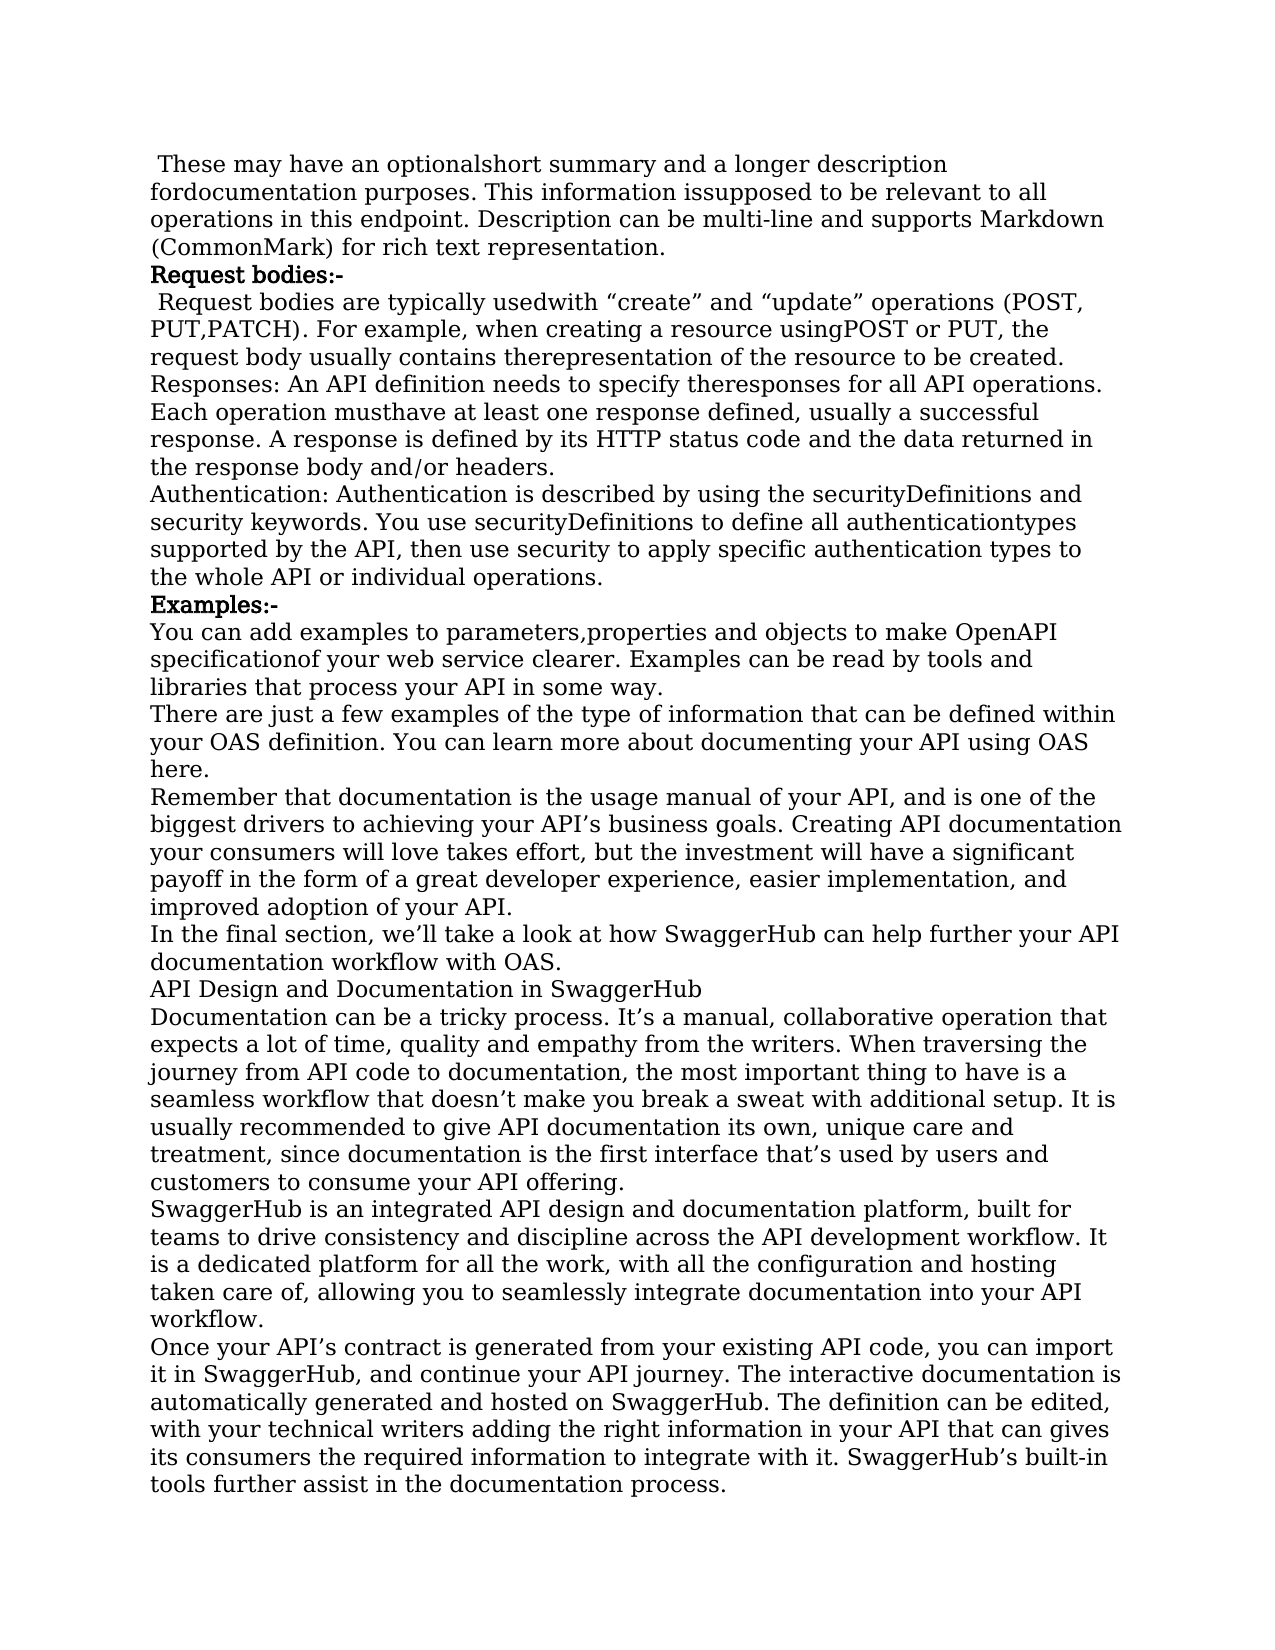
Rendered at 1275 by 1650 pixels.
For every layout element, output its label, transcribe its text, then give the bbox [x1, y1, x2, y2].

text Responses: An API definition needs to specify theresponses for all API operations. Each operation musthave at least one response defined, usually a successful response. A response is defined by its HTTP status code and the data returned in the response body and/or headers. [150, 370, 1125, 480]
text Request bodies:- [150, 260, 1125, 287]
text Documentation can be a tricky process. It’s a manual, collaborative operation that expects a lot of time, quality and empathy from the writers. When traversing the journey from API code to documentation, the most important thing to have is a seamless workflow that doesn’t make you break a sweat with additional setup. It is usually recommended to give API documentation its own, unique care and treatment, since documentation is the first interface that’s used by users and customers to consume your API offering. [150, 1002, 1125, 1195]
text In the final section, we’ll take a look at how SwaggerHub can help further your API documentation workflow with OAS. [150, 920, 1125, 975]
text Authentication: Authentication is described by using the securityDefinitions and security keywords. You use securityDefinitions to define all authenticationtypes supported by the API, then use security to apply specific authentication types to the whole API or individual operations. [150, 480, 1125, 590]
text Examples:- [150, 590, 1125, 617]
text Once your API’s contract is generated from your existing API code, you can import it in SwaggerHub, and continue your API journey. The interactive documentation is automatically generated and hosted on SwaggerHub. The definition can be edited, with your technical writers adding the right information in your API that can gives its consumers the required information to integrate with it. SwaggerHub’s built-in tools further assist in the documentation process. [150, 1332, 1125, 1497]
text You can add examples to parameters,properties and objects to make OpenAPI specificationof your web service clearer. Examples can be read by tools and libraries that process your API in some way. [150, 617, 1125, 700]
text There are just a few examples of the type of information that can be defined within your OAS definition. You can learn more about documenting your API using OAS here. [150, 700, 1125, 782]
text Request bodies are typically usedwith “create” and “update” operations (POST, PUT,PATCH). For example, when creating a resource usingPOST or PUT, the request body usually contains therepresentation of the resource to be created. [150, 287, 1125, 370]
text These may have an optionalshort summary and a longer description fordocumentation purposes. This information issupposed to be relevant to all operations in this endpoint. Description can be multi-line and supports Markdown (CommonMark) for rich text representation. [150, 150, 1125, 260]
text API Design and Documentation in SwaggerHub [150, 975, 1125, 1002]
text Remember that documentation is the usage manual of your API, and is one of the biggest drivers to achieving your API’s business goals. Creating API documentation your consumers will love takes effort, but the investment will have a significant payoff in the form of a great developer experience, easier implementation, and improved adoption of your API. [150, 782, 1125, 920]
text SwaggerHub is an integrated API design and documentation platform, built for teams to drive consistency and discipline across the API development workflow. It is a dedicated platform for all the work, with all the configuration and hosting taken care of, allowing you to seamlessly integrate documentation into your API workflow. [150, 1195, 1125, 1332]
